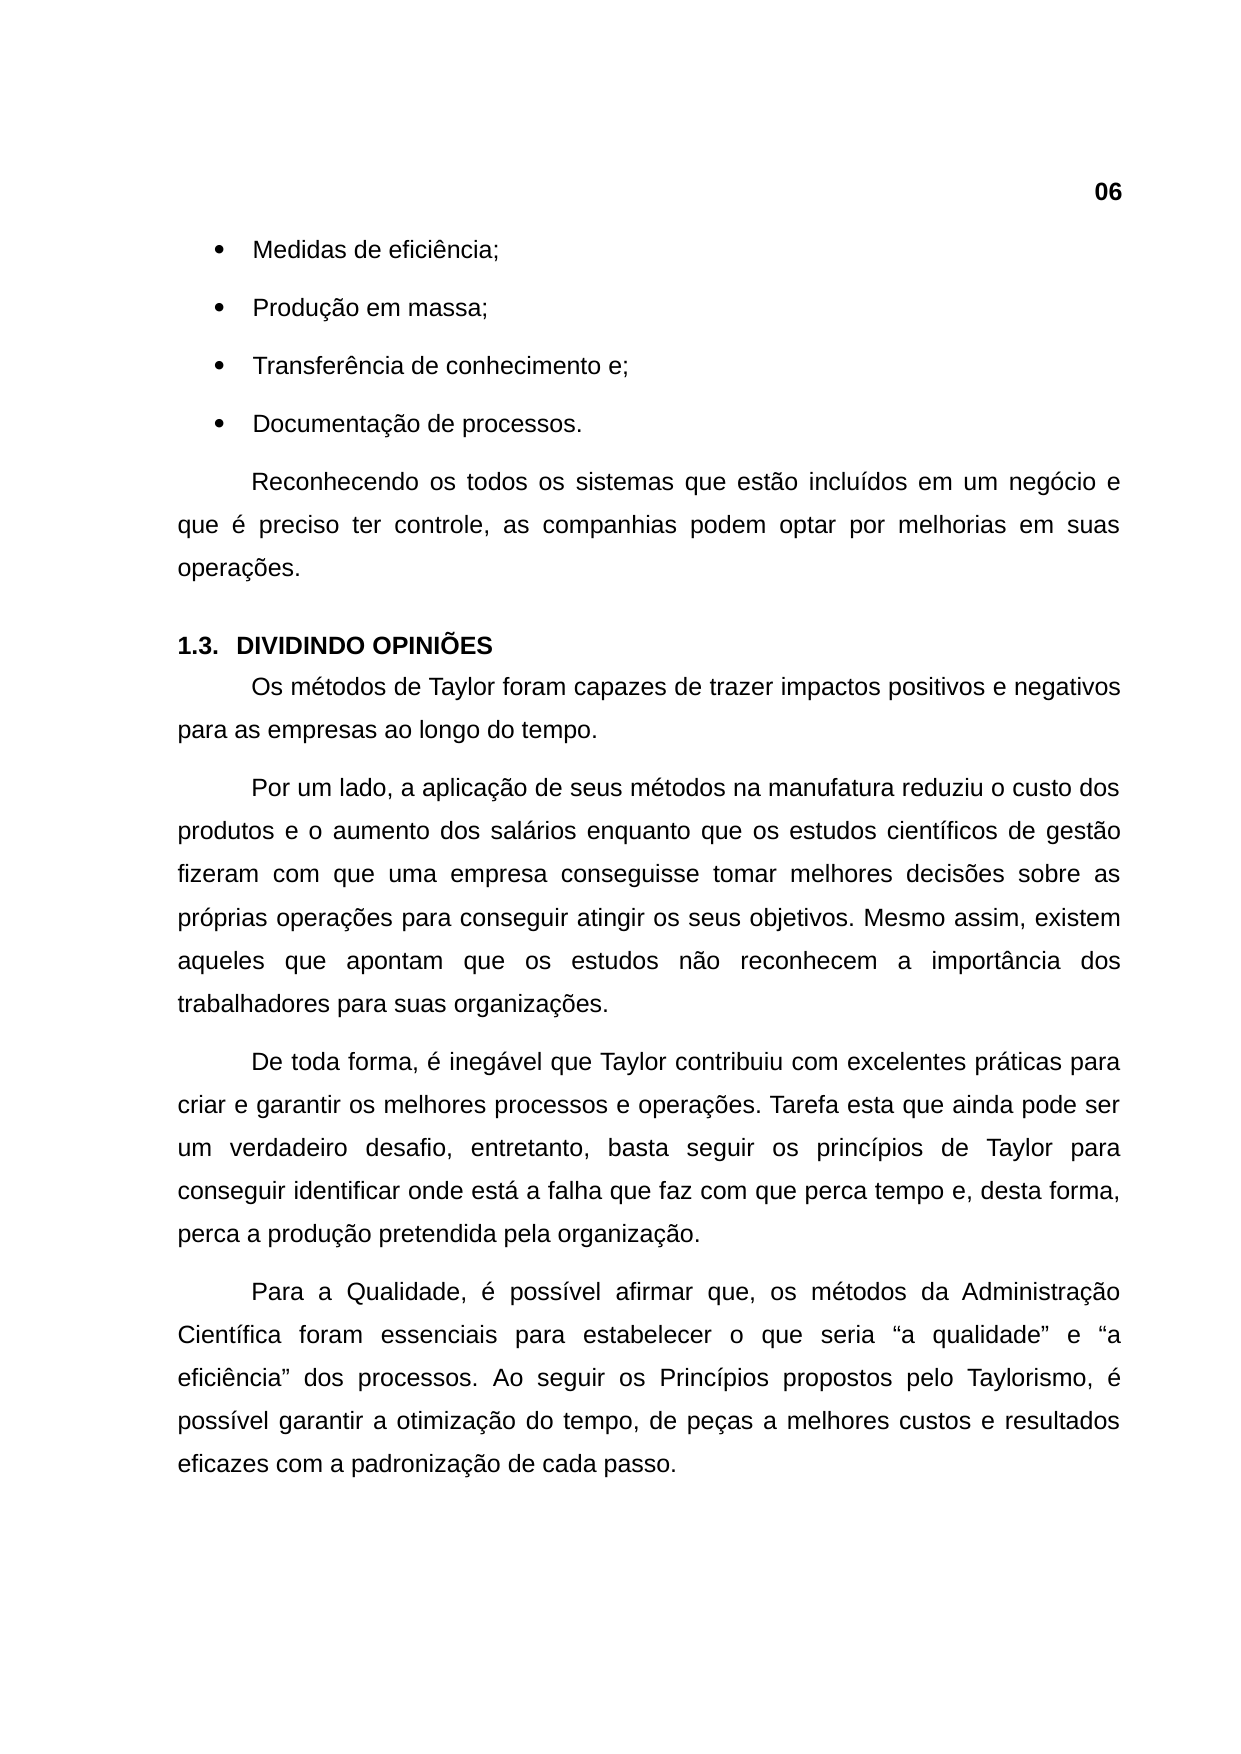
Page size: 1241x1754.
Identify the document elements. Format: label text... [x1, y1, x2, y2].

text Reconhecendo os todos os sistemas que estão incluídos em um negócio e que é preciso ter controle, as companhias podem optar por melhorias em suas operações. [177, 467, 1122, 582]
list Transferência de conhecimento e; [215, 351, 1122, 380]
text Os métodos de Taylor foram capazes de trazer impactos positivos e negativos para as empresas ao longo do tempo. [177, 672, 1122, 744]
list Produção em massa; [215, 293, 1122, 322]
text De toda forma, é inegável que Taylor contribuiu com excelentes práticas para criar e garantir os melhores processos e operações. Tarefa esta que ainda pode ser um verdadeiro desafio, entretanto, basta seguir os princípios de Taylor para conseguir identificar onde está a falha que faz com que perca tempo e, desta forma, perca a produção pretendida pela organização. [177, 1047, 1122, 1248]
text Por um lado, a aplicação de seus métodos na manufatura reduziu o custo dos produtos e o aumento dos salários enquanto que os estudos científicos de gestão fizeram com que uma empresa conseguisse tomar melhores decisões sobre as próprias operações para conseguir atingir os seus objetivos. Mesmo assim, existem aqueles que apontam que os estudos não reconhecem a importância dos trabalhadores para suas organizações. [177, 773, 1122, 1018]
list Medidas de eficiência; [215, 235, 1122, 264]
list Documentação de processos. [215, 409, 1122, 438]
text Para a Qualidade, é possível afirmar que, os métodos da Administração Científica foram essenciais para estabelecer o que seria “a qualidade” e “a eficiência” dos processos. Ao seguir os Princípios propostos pelo Taylorismo, é possível garantir a otimização do tempo, de peças a melhores custos e resultados eficazes com a padronização de cada passo. [177, 1277, 1122, 1478]
subtitle Dividindo opiniões [177, 631, 1122, 660]
